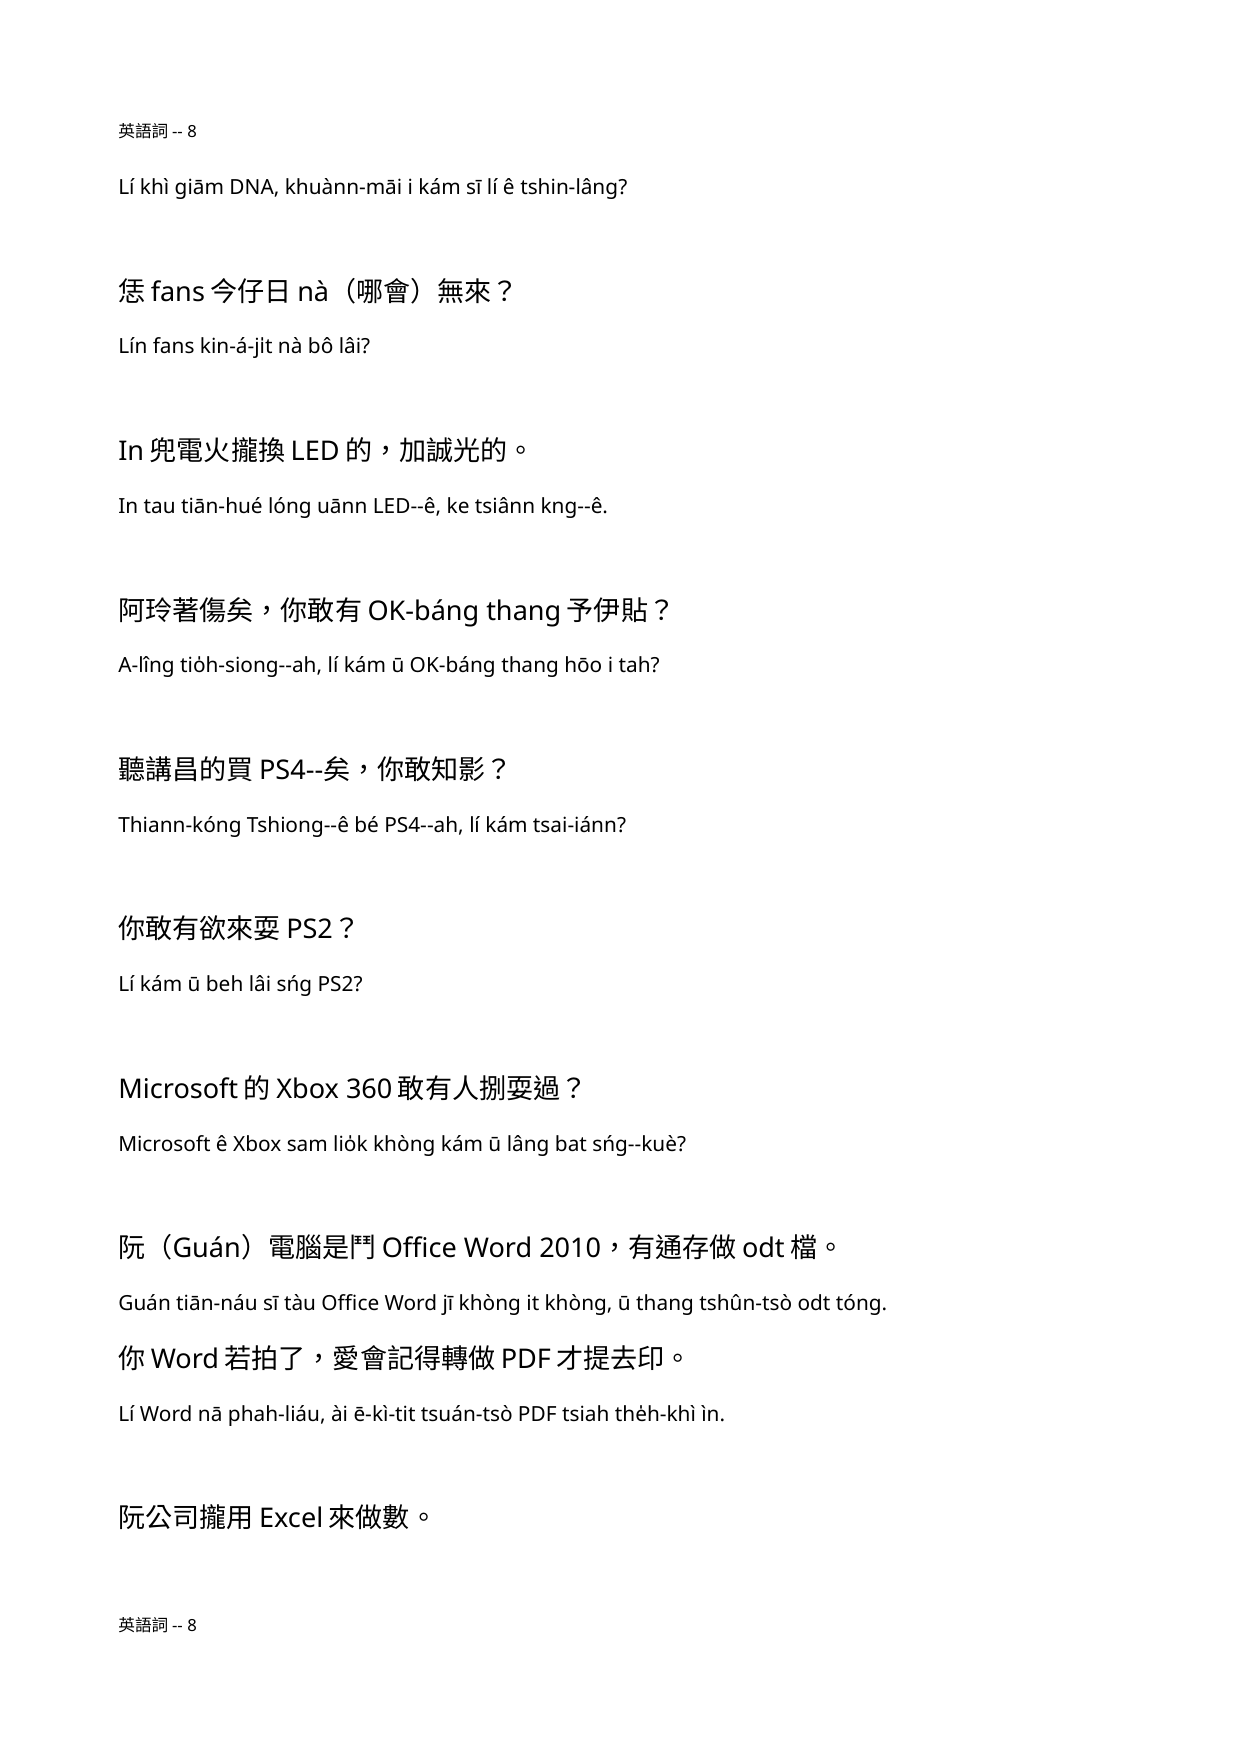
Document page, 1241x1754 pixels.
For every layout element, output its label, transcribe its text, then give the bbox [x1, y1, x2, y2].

text 你敢有欲來耍PS2？ [118, 907, 1122, 947]
text A-lîng tio̍h-siong--ah, lí kám ū OK-báng thang hōo i tah? [118, 650, 1122, 679]
text Lín fans kin-á-ji̍t nà bô lâi? [118, 331, 1122, 360]
text Lí kám ū beh lâi sńg PS2? [118, 969, 1122, 998]
text 阮（Guán）電腦是鬥Office Word 2010，有通存做odt檔。 [118, 1226, 1122, 1266]
text In兜電火攏換LED的，加誠光的。 [118, 429, 1122, 468]
text Lí Word nā phah-liáu, ài ē-kì-tit tsuán-tsò PDF tsiah the̍h-khì ìn. [118, 1399, 1122, 1427]
text 聽講昌的買PS4--矣，你敢知影？ [118, 748, 1122, 787]
text Guán tiān-náu sī tàu Office Word jī khòng it khòng, ū thang tshûn-tsò odt tóng. [118, 1288, 1122, 1317]
text Microsoft ê Xbox sam lio̍k khòng kám ū lâng bat sńg--kuè? [118, 1129, 1122, 1157]
text Microsoft的Xbox 360敢有人捌耍過？ [118, 1067, 1122, 1106]
text 恁fans今仔日nà（哪會）無來？ [118, 269, 1122, 309]
text 阿玲著傷矣，你敢有OK-báng thang予伊貼？ [118, 588, 1122, 628]
text 阮公司攏用Excel來做數。 [118, 1496, 1122, 1536]
text Thiann-kóng Tshiong--ê bé PS4--ah, lí kám tsai-iánn? [118, 810, 1122, 838]
text In tau tiān-hué lóng uānn LED--ê, ke tsiânn kng--ê. [118, 491, 1122, 519]
text Lí khì giām DNA, khuànn-māi i kám sī lí ê tshin-lâng? [118, 172, 1122, 200]
text 你Word若拍了，愛會記得轉做PDF才提去印。 [118, 1337, 1122, 1376]
